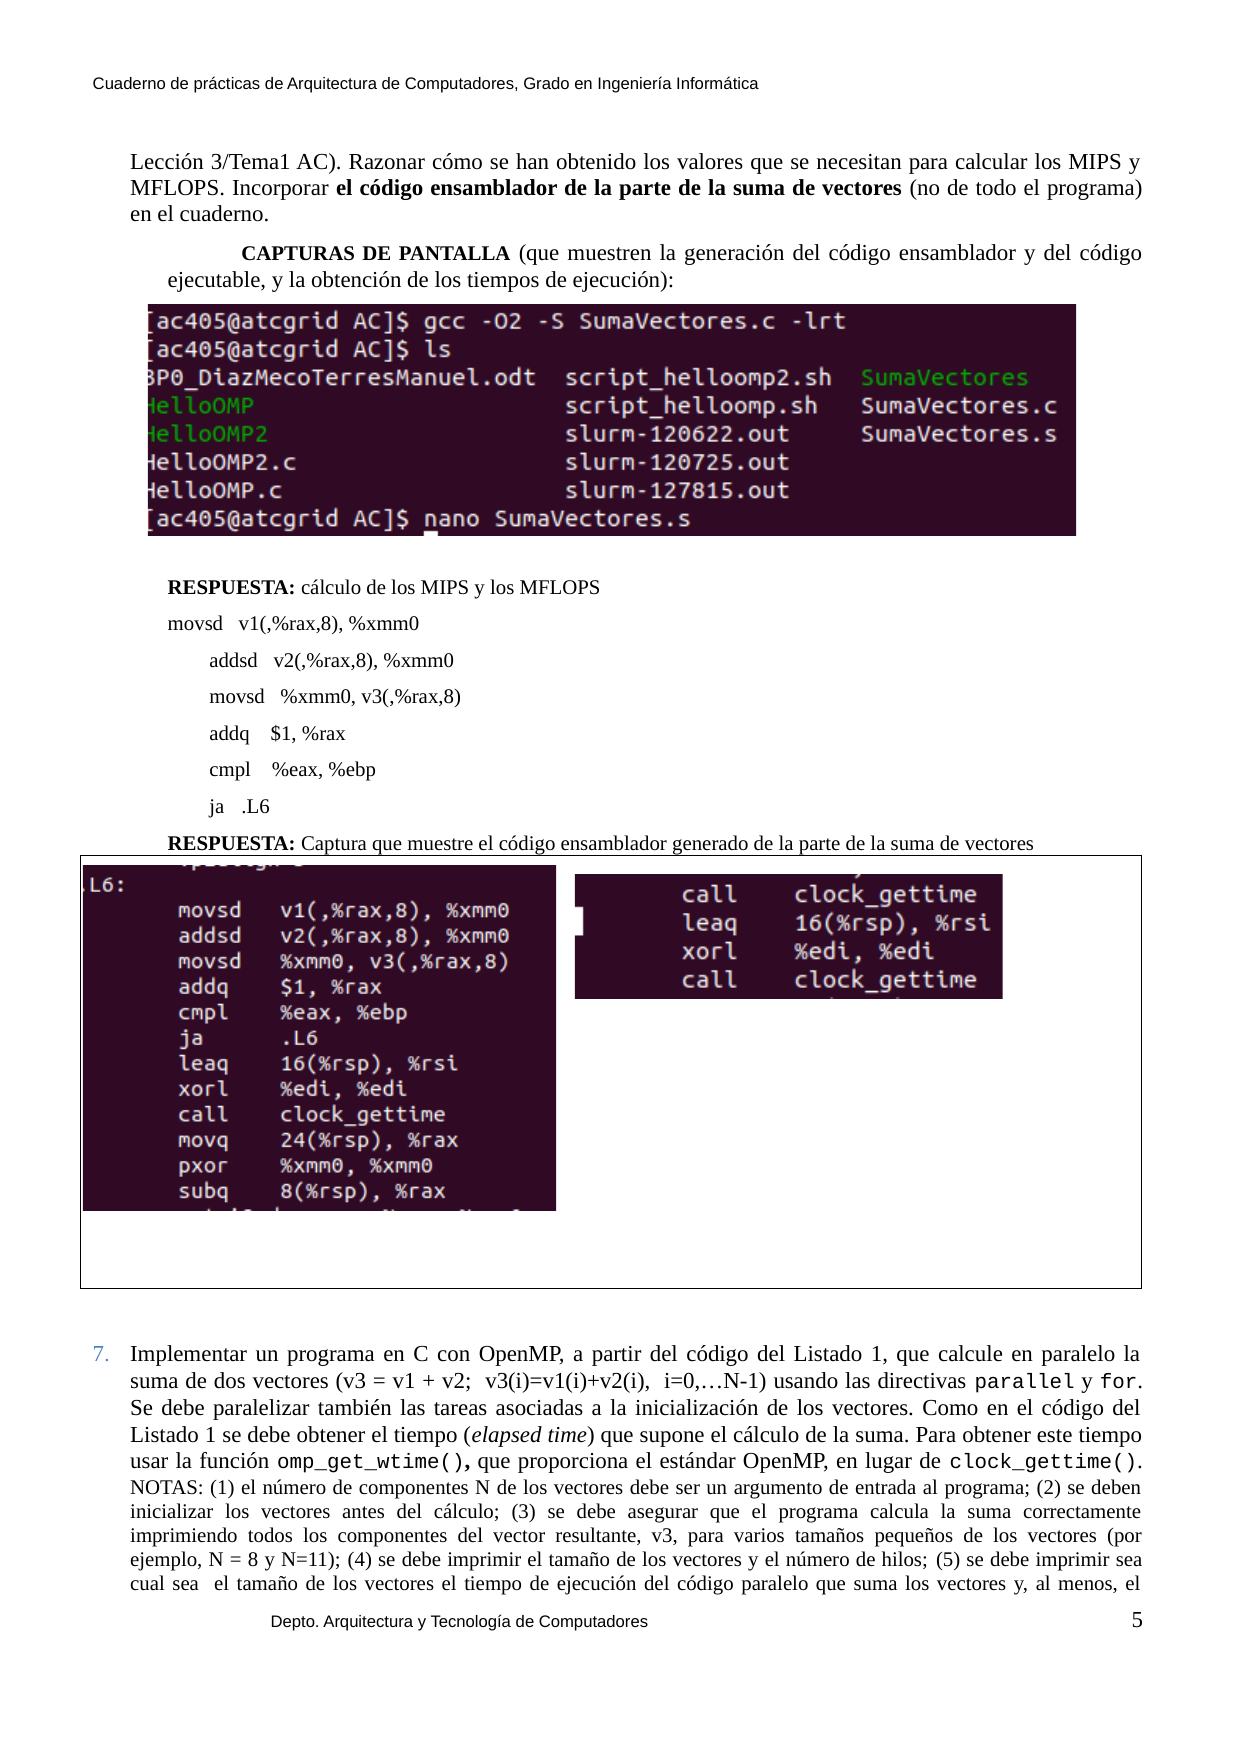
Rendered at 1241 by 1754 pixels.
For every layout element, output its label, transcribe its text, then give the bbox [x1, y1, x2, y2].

text movsd v1(,%rax,8), %xmm0 [167, 611, 1143, 635]
text RESPUESTA: cálculo de los MIPS y los MFLOPS [167, 574, 1143, 599]
list CAPTURAS DE PANTALLA (que muestren la generación del código ensamblador y del código ejecutable, y la obtención de los tiempos de ejecución): [167, 239, 1143, 292]
text addsd v2(,%rax,8), %xmm0 [167, 648, 1143, 672]
table_header [81, 856, 1141, 1288]
list Implementar un programa en C con OpenMP, a partir del código del Listado 1, que calcule en paralelo la suma de dos vectores (v3 = v1 + v2; v3(i)=v1(i)+v2(i), i=0,…N-1) usando las directivas parallel y for. Se debe paralelizar también las tareas asociadas a la inicialización de los vectores. Como en el código del Listado 1 se debe obtener el tiempo (elapsed time) que supone el cálculo de la suma. Para obtener este tiempo usar la función omp_get_wtime(), que proporciona el estándar OpenMP, en lugar de clock_gettime(). NOTAS: (1) el número de componentes N de los vectores debe ser un argumento de entrada al programa; (2) se deben inicializar los vectores antes del cálculo; (3) se debe asegurar que el programa calcula la suma correctamente imprimiendo todos los componentes del vector resultante, v3, para varios tamaños pequeños de los vectores (por ejemplo, N = 8 y N=11); (4) se debe imprimir el tamaño de los vectores y el número de hilos; (5) se debe imprimir sea cual sea el tamaño de los vectores el tiempo de ejecución del código paralelo que suma los vectores y, al menos, el [92, 1340, 1143, 1595]
picture [82, 865, 557, 1211]
text cmpl %eax, %ebp [167, 757, 1143, 781]
list Lección 3/Tema1 AC). Razonar cómo se han obtenido los valores que se necesitan para calcular los MIPS y MFLOPS. Incorporar el código ensamblador de la parte de la suma de vectores (no de todo el programa) en el cuaderno. [92, 148, 1143, 227]
text movsd %xmm0, v3(,%rax,8) [167, 684, 1143, 708]
text ja .L6 [167, 794, 1143, 818]
text addq $1, %rax [167, 721, 1143, 745]
text RESPUESTA: Captura que muestre el código ensamblador generado de la parte de la suma de vectores [167, 831, 1143, 854]
picture [574, 874, 1003, 999]
picture [147, 304, 1077, 536]
